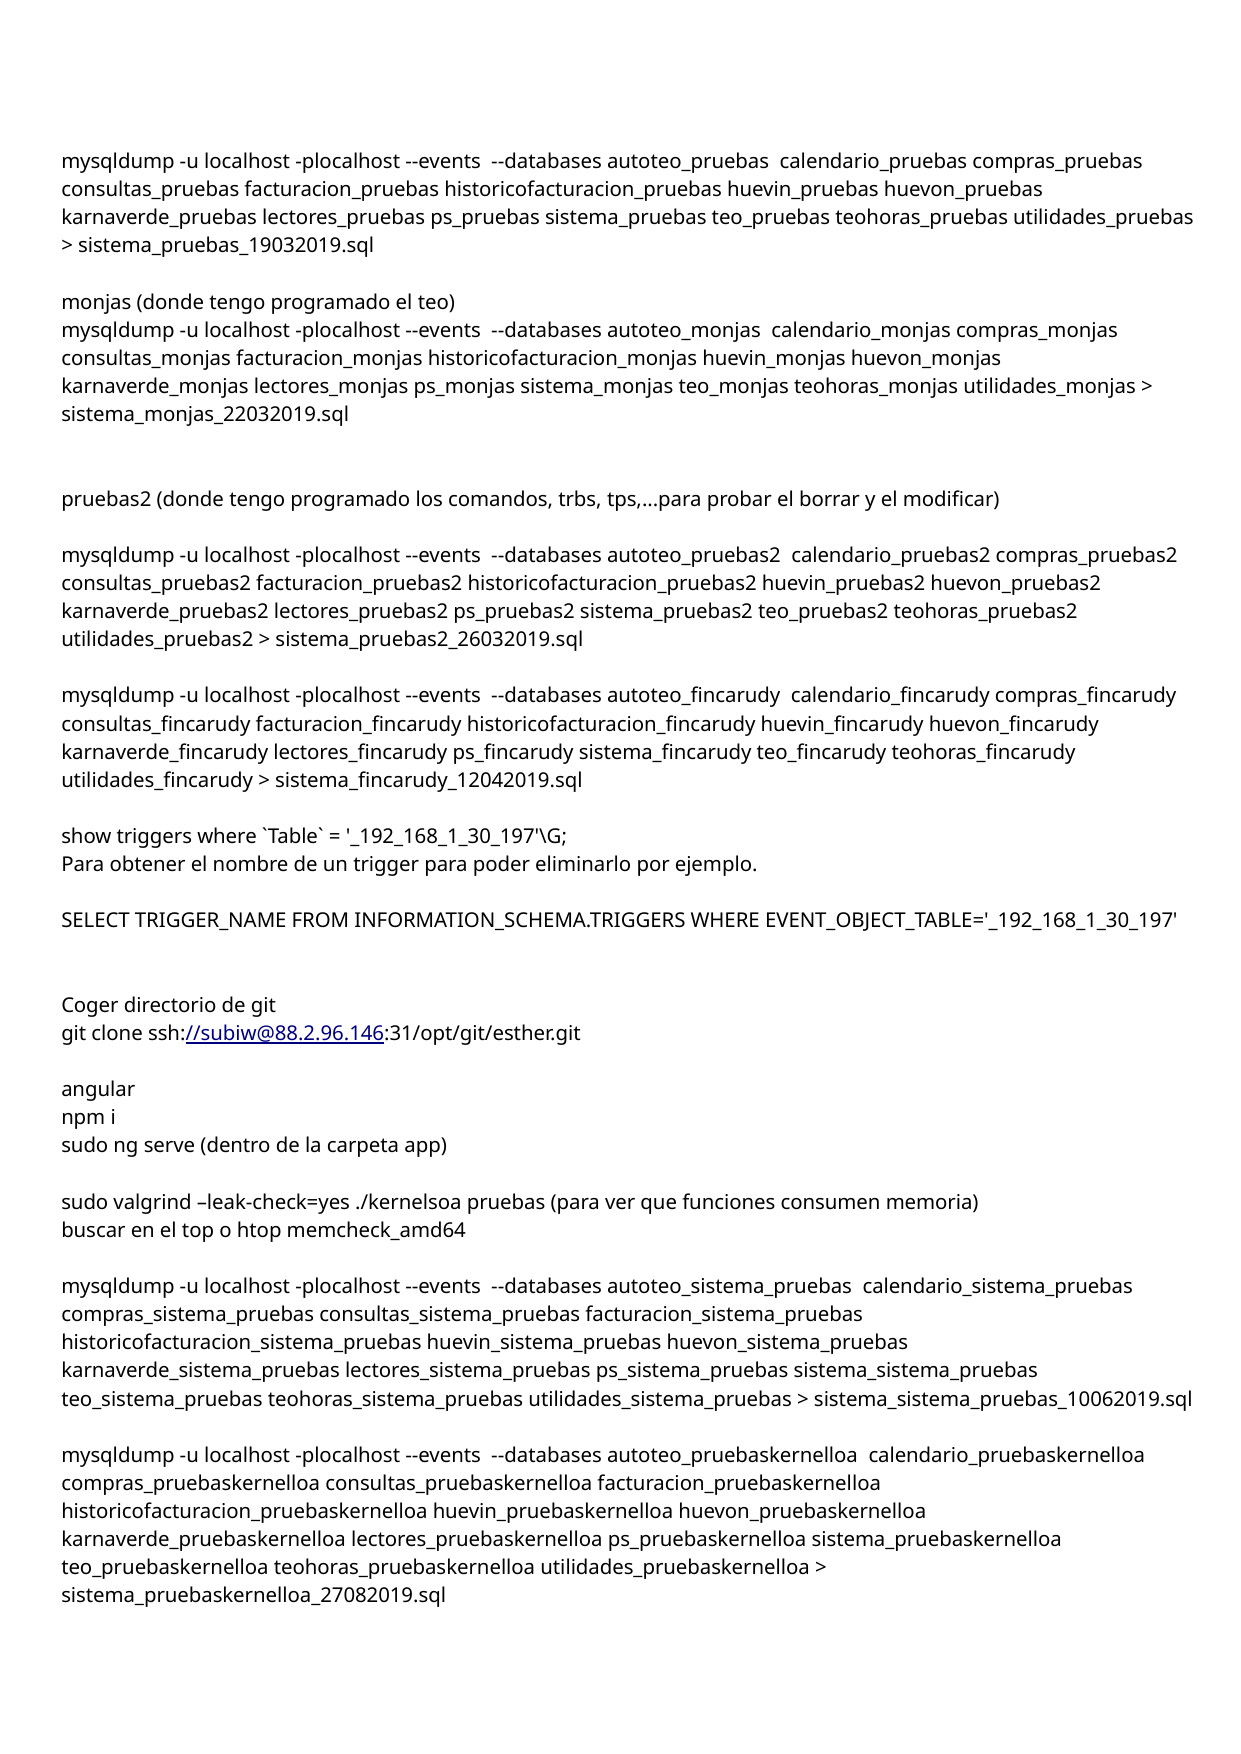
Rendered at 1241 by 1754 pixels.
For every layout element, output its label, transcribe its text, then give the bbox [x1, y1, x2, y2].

text git clone ssh://subiw@88.2.96.146:31/opt/git/esther.git [61, 1018, 1195, 1046]
text npm i [61, 1102, 1195, 1131]
text Coger directorio de git [61, 990, 1195, 1018]
text show triggers where `Table` = '_192_168_1_30_197'\G; [61, 821, 1195, 849]
text mysqldump -u localhost -plocalhost --events --databases autoteo_pruebas calendario_pruebas compras_pruebas consultas_pruebas facturacion_pruebas historicofacturacion_pruebas huevin_pruebas huevon_pruebas karnaverde_pruebas lectores_pruebas ps_pruebas sistema_pruebas teo_pruebas teohoras_pruebas utilidades_pruebas > sistema_pruebas_19032019.sql [61, 146, 1195, 259]
text sudo valgrind –leak-check=yes ./kernelsoa pruebas (para ver que funciones consumen memoria) [61, 1187, 1195, 1215]
text sudo ng serve (dentro de la carpeta app) [61, 1131, 1195, 1159]
text mysqldump -u localhost -plocalhost --events --databases autoteo_pruebas2 calendario_pruebas2 compras_pruebas2 consultas_pruebas2 facturacion_pruebas2 historicofacturacion_pruebas2 huevin_pruebas2 huevon_pruebas2 karnaverde_pruebas2 lectores_pruebas2 ps_pruebas2 sistema_pruebas2 teo_pruebas2 teohoras_pruebas2 utilidades_pruebas2 > sistema_pruebas2_26032019.sql [61, 540, 1195, 652]
text monjas (donde tengo programado el teo) [61, 287, 1195, 315]
text buscar en el top o htop memcheck_amd64 [61, 1215, 1195, 1243]
text SELECT TRIGGER_NAME FROM INFORMATION_SCHEMA.TRIGGERS WHERE EVENT_OBJECT_TABLE='_192_168_1_30_197' [61, 906, 1195, 934]
text mysqldump -u localhost -plocalhost --events --databases autoteo_fincarudy calendario_fincarudy compras_fincarudy consultas_fincarudy facturacion_fincarudy historicofacturacion_fincarudy huevin_fincarudy huevon_fincarudy karnaverde_fincarudy lectores_fincarudy ps_fincarudy sistema_fincarudy teo_fincarudy teohoras_fincarudy utilidades_fincarudy > sistema_fincarudy_12042019.sql [61, 681, 1195, 793]
text mysqldump -u localhost -plocalhost --events --databases autoteo_sistema_pruebas calendario_sistema_pruebas compras_sistema_pruebas consultas_sistema_pruebas facturacion_sistema_pruebas historicofacturacion_sistema_pruebas huevin_sistema_pruebas huevon_sistema_pruebas karnaverde_sistema_pruebas lectores_sistema_pruebas ps_sistema_pruebas sistema_sistema_pruebas teo_sistema_pruebas teohoras_sistema_pruebas utilidades_sistema_pruebas > sistema_sistema_pruebas_10062019.sql [61, 1271, 1195, 1412]
text mysqldump -u localhost -plocalhost --events --databases autoteo_pruebaskernelloa calendario_pruebaskernelloa compras_pruebaskernelloa consultas_pruebaskernelloa facturacion_pruebaskernelloa historicofacturacion_pruebaskernelloa huevin_pruebaskernelloa huevon_pruebaskernelloa karnaverde_pruebaskernelloa lectores_pruebaskernelloa ps_pruebaskernelloa sistema_pruebaskernelloa teo_pruebaskernelloa teohoras_pruebaskernelloa utilidades_pruebaskernelloa > sistema_pruebaskernelloa_27082019.sql [61, 1440, 1195, 1609]
text pruebas2 (donde tengo programado los comandos, trbs, tps,...para probar el borrar y el modificar) [61, 484, 1195, 512]
text mysqldump -u localhost -plocalhost --events --databases autoteo_monjas calendario_monjas compras_monjas consultas_monjas facturacion_monjas historicofacturacion_monjas huevin_monjas huevon_monjas karnaverde_monjas lectores_monjas ps_monjas sistema_monjas teo_monjas teohoras_monjas utilidades_monjas > sistema_monjas_22032019.sql [61, 315, 1195, 427]
text angular [61, 1074, 1195, 1102]
text Para obtener el nombre de un trigger para poder eliminarlo por ejemplo. [61, 849, 1195, 877]
